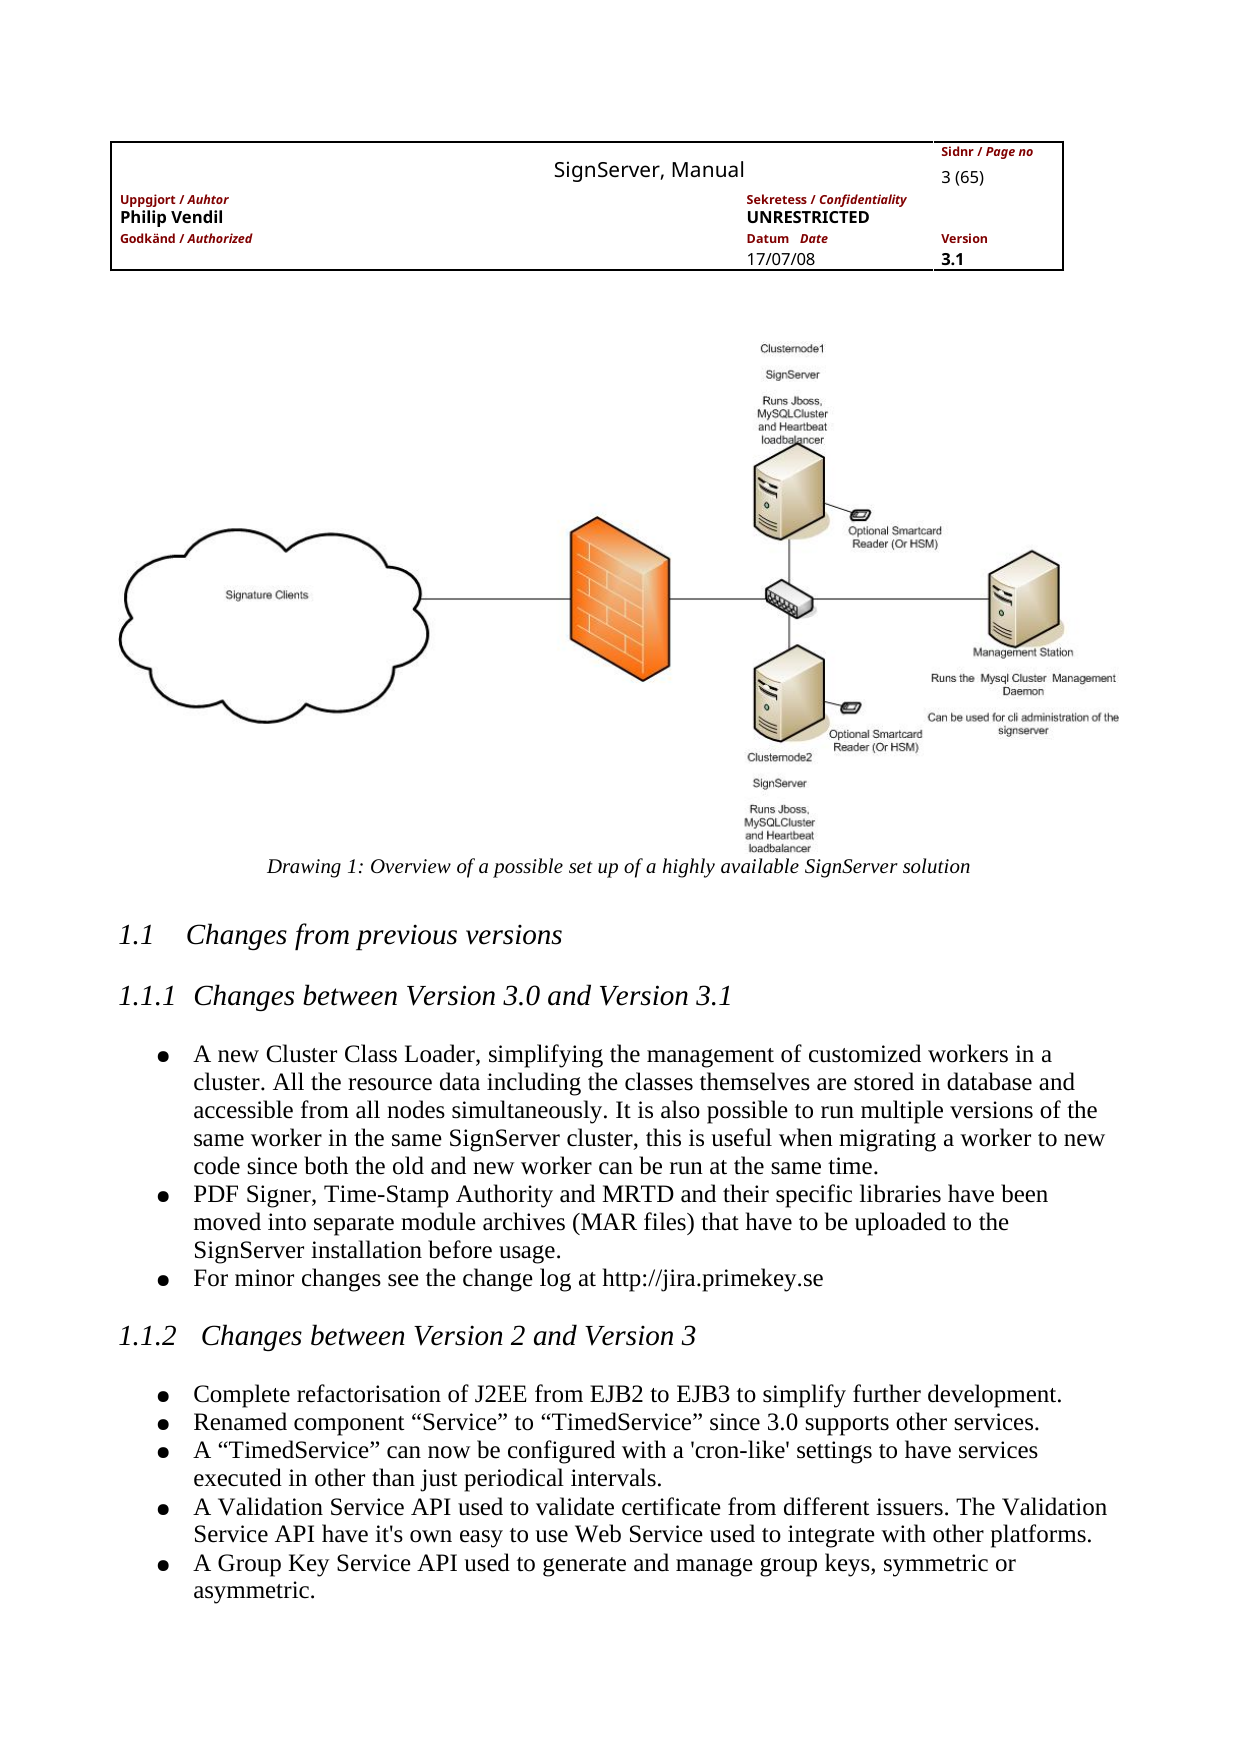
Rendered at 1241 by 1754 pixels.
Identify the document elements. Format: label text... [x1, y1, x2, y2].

text Drawing 1: Overview of a possible set up of a highly available SignServer solution [118, 855, 1122, 878]
subtitle Changes between Version 2 and Version 3 [118, 1320, 1122, 1352]
subtitle Changes from previous versions [118, 918, 1122, 951]
list A new Cluster Class Loader, simplifying the management of customized workers in a cluster. All the resource data including the classes themselves are stored in database and accessible from all nodes simultaneously. It is also possible to run multiple versions of the same worker in the same SignServer cluster, this is useful when migrating a worker to new code since both the old and new worker can be run at the same time. [156, 1039, 1122, 1180]
subtitle Changes between Version 3.0 and Version 3.1 [118, 979, 1122, 1012]
list Complete refactorisation of J2EE from EJB2 to EJB3 to simplify further development. [156, 1380, 1122, 1408]
list For minor changes see the change log at http://jira.primekey.se [156, 1264, 1122, 1292]
list A “TimedService” can now be configured with a 'cron-like' settings to have services executed in other than just periodical intervals. [156, 1436, 1122, 1492]
list A Group Key Service API used to generate and manage group keys, symmetric or asymmetric. [156, 1548, 1122, 1604]
list Renamed component “Service” to “TimedService” since 3.0 supports other services. [156, 1408, 1122, 1436]
picture [118, 341, 1122, 855]
list A Validation Service API used to validate certificate from different issuers. The Validation Service API have it's own easy to use Web Service used to integrate with other platforms. [156, 1492, 1122, 1548]
list PDF Signer, Time-Stamp Authority and MRTD and their specific libraries have been moved into separate module archives (MAR files) that have to be uploaded to the SignServer installation before usage. [156, 1180, 1122, 1264]
